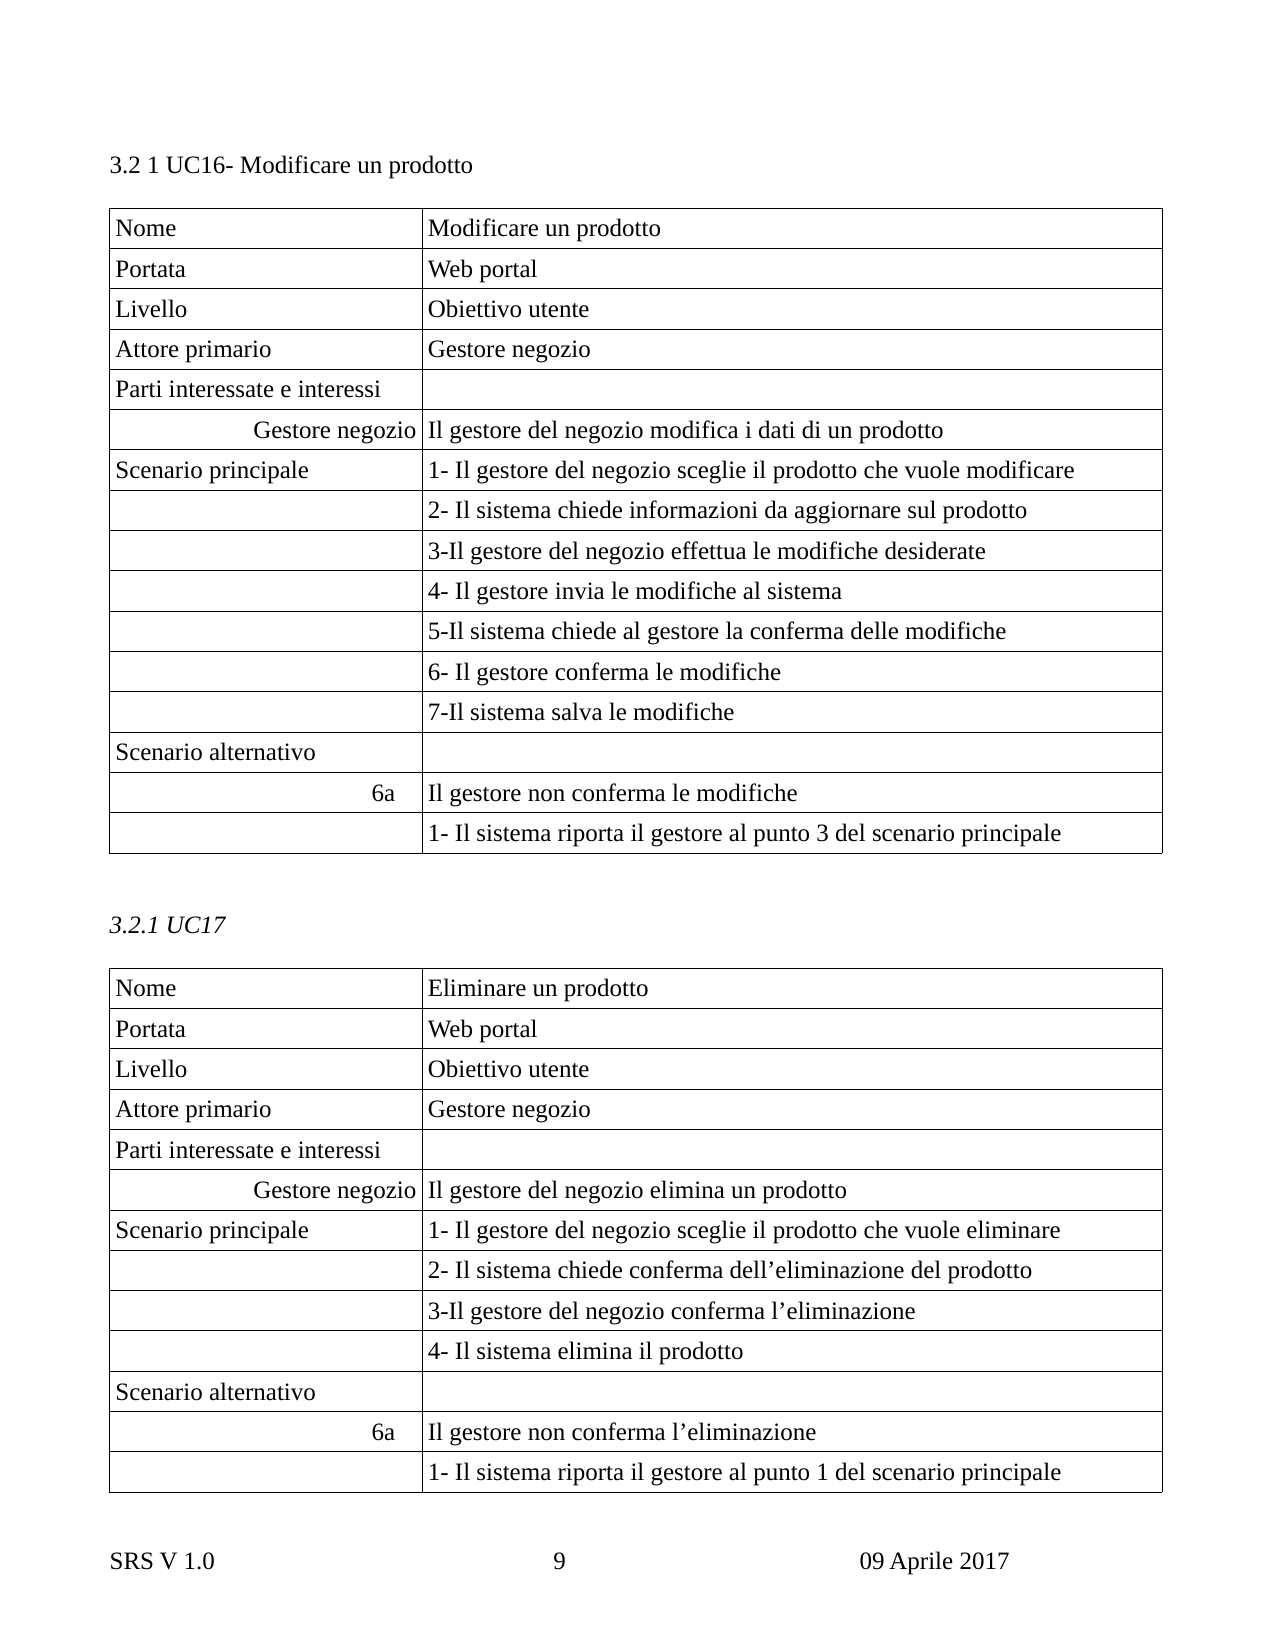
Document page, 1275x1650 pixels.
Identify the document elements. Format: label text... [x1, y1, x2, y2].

table_cell Scenario alternativo [110, 733, 422, 772]
table_header Nome [110, 969, 422, 1008]
table_cell 1- Il gestore del negozio sceglie il prodotto che vuole eliminare [423, 1211, 1162, 1250]
table_cell 2- Il sistema chiede informazioni da aggiornare sul prodotto [423, 491, 1162, 530]
table_cell [423, 370, 1162, 409]
table_cell Portata [110, 1009, 422, 1048]
table_header Eliminare un prodotto [423, 969, 1162, 1008]
table_cell 4- Il gestore invia le modifiche al sistema [423, 571, 1162, 611]
table_cell Scenario principale [110, 450, 422, 490]
table_cell Gestore negozio [110, 410, 422, 449]
table_cell Il gestore non conferma l’eliminazione [423, 1412, 1162, 1451]
table_cell 6- Il gestore conferma le modifiche [423, 652, 1162, 691]
table_cell Gestore negozio [110, 1170, 422, 1209]
table_cell [110, 1331, 422, 1371]
table_cell [110, 813, 422, 852]
table_cell 7-Il sistema salva le modifiche [423, 692, 1162, 732]
table_cell 6a [110, 1412, 422, 1451]
table_cell 1- Il sistema riporta il gestore al punto 1 del scenario principale [423, 1452, 1162, 1492]
table_cell 2- Il sistema chiede conferma dell’eliminazione del prodotto [423, 1251, 1162, 1290]
table_cell [110, 531, 422, 570]
table_cell Il gestore del negozio elimina un prodotto [423, 1170, 1162, 1209]
subtitle 3.2 1 UC16- Modificare un prodotto [109, 150, 1162, 179]
table_cell Livello [110, 289, 422, 328]
table_header Nome [110, 209, 422, 248]
table_cell 3-Il gestore del negozio conferma l’eliminazione [423, 1291, 1162, 1330]
table_cell Gestore negozio [423, 330, 1162, 369]
table_cell Attore primario [110, 330, 422, 369]
table_cell [110, 612, 422, 651]
table_cell [110, 1291, 422, 1330]
table_cell [423, 733, 1162, 772]
table_cell Il gestore del negozio modifica i dati di un prodotto [423, 410, 1162, 449]
table_cell Attore primario [110, 1090, 422, 1129]
table_cell 6a [110, 773, 422, 812]
table_cell [110, 1251, 422, 1290]
table_cell [110, 571, 422, 611]
table_cell [110, 491, 422, 530]
table_cell 1- Il sistema riporta il gestore al punto 3 del scenario principale [423, 813, 1162, 852]
table_cell Web portal [423, 249, 1162, 288]
table_cell Web portal [423, 1009, 1162, 1048]
table_cell Gestore negozio [423, 1090, 1162, 1129]
table_cell 4- Il sistema elimina il prodotto [423, 1331, 1162, 1371]
table_cell [110, 652, 422, 691]
table_cell [110, 692, 422, 732]
table_header Modificare un prodotto [423, 209, 1162, 248]
table_cell Scenario principale [110, 1211, 422, 1250]
table_cell Il gestore non conferma le modifiche [423, 773, 1162, 812]
table_cell Portata [110, 249, 422, 288]
table_cell Scenario alternativo [110, 1372, 422, 1411]
table_cell Obiettivo utente [423, 1049, 1162, 1088]
table_cell 5-Il sistema chiede al gestore la conferma delle modifiche [423, 612, 1162, 651]
table_cell Parti interessate e interessi [110, 1130, 422, 1169]
text 3.2.1 UC17 [109, 910, 1162, 939]
table_cell 3-Il gestore del negozio effettua le modifiche desiderate [423, 531, 1162, 570]
table_cell Obiettivo utente [423, 289, 1162, 328]
table_cell [423, 1372, 1162, 1411]
table_cell 1- Il gestore del negozio sceglie il prodotto che vuole modificare [423, 450, 1162, 490]
table_cell [423, 1130, 1162, 1169]
table_cell Parti interessate e interessi [110, 370, 422, 409]
table_cell [110, 1452, 422, 1492]
table_cell Livello [110, 1049, 422, 1088]
